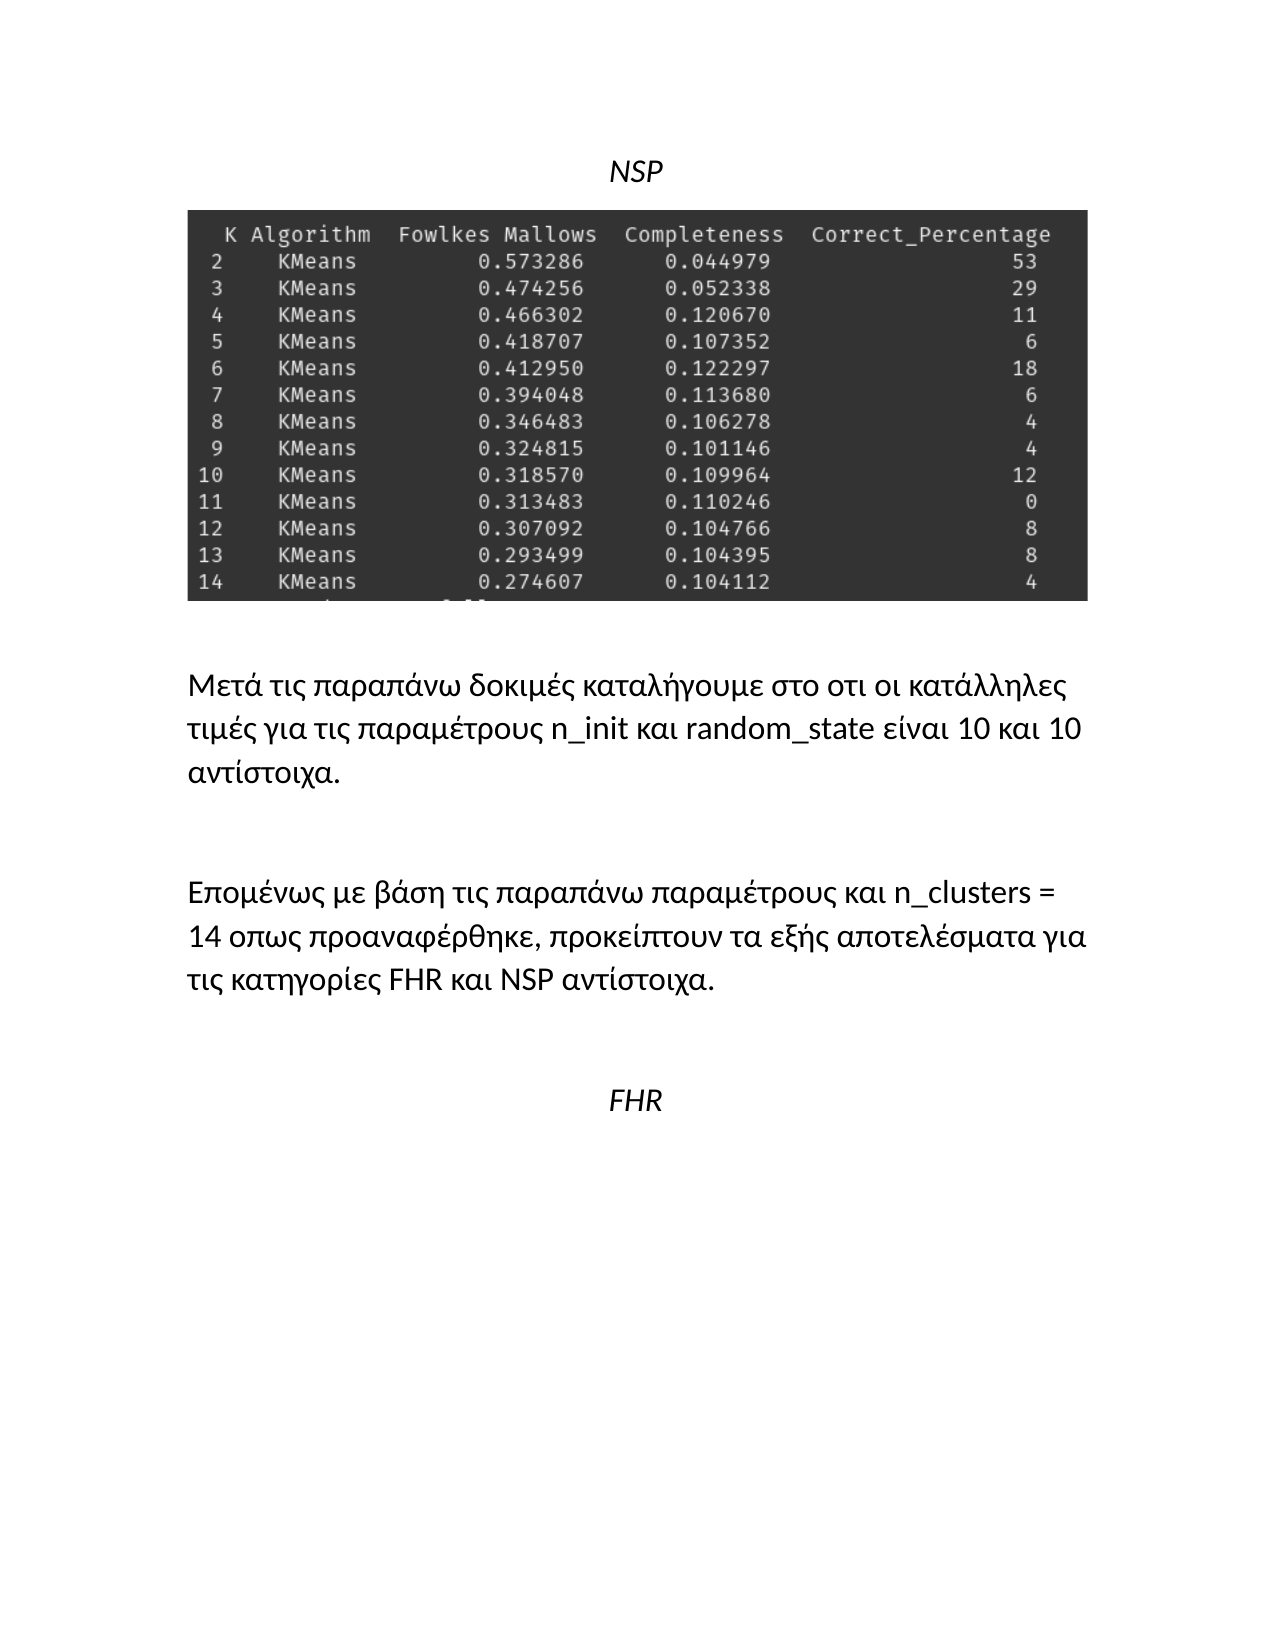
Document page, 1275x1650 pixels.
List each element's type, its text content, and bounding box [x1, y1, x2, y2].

picture [187, 210, 1088, 601]
text FHR [187, 1079, 1087, 1119]
text Επομένως με βάση τις παραπάνω παραμέτρους και n_clusters = 14 οπως προαναφέρθηκε, προκείπτουν τα εξής αποτελέσματα για τις κατηγορίες FHR και NSP αντίστοιχα. [187, 871, 1087, 999]
text NSP [187, 150, 1087, 191]
text Μετά τις παραπάνω δοκιμές καταλήγουμε στο οτι οι κατάλληλες τιμές για τις παραμέτρους n_init και random_state είναι 10 και 10 αντίστοιχα. [187, 664, 1087, 792]
